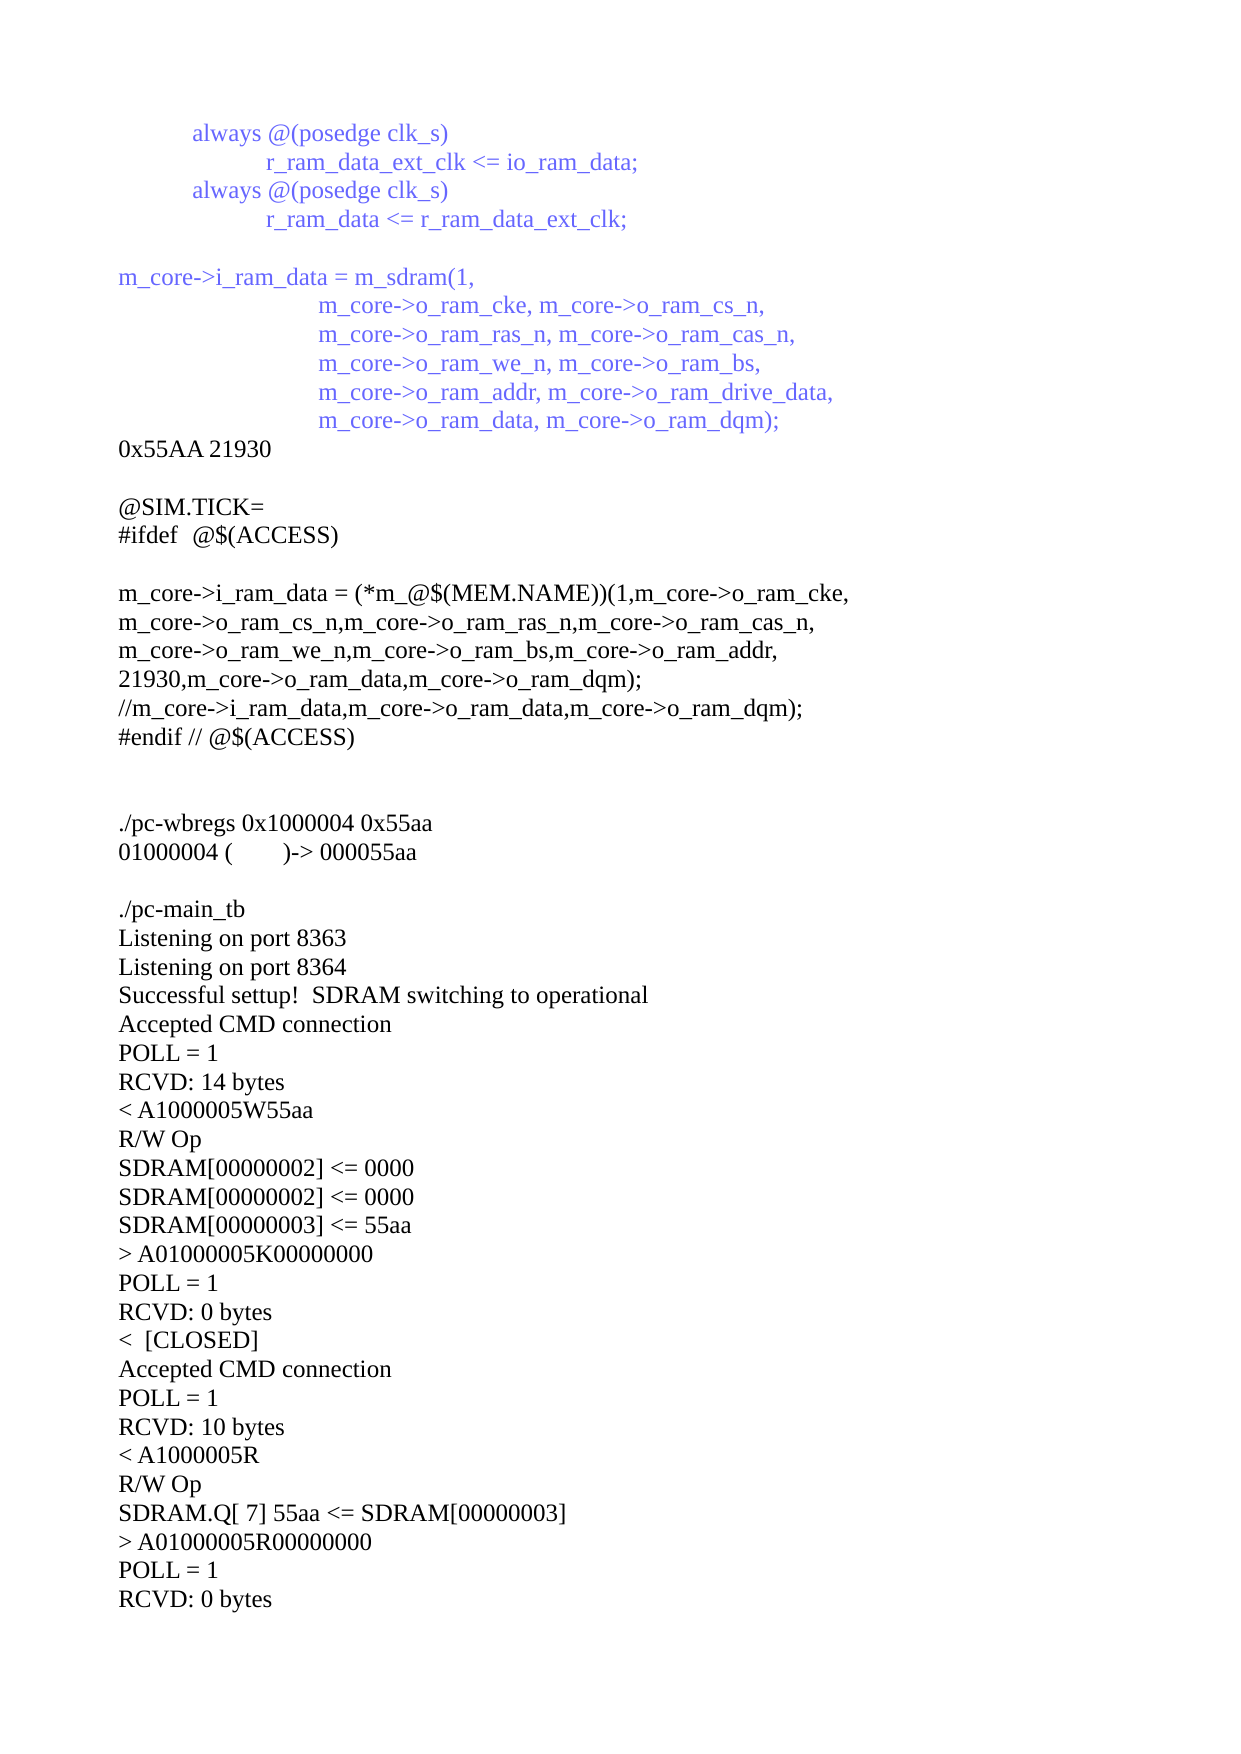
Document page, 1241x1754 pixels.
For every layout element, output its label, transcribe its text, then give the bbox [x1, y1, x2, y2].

text SDRAM[00000002] <= 0000 [118, 1182, 1122, 1211]
text < A1000005R [118, 1441, 1122, 1469]
text #ifdef @$(ACCESS) [118, 521, 1122, 549]
text R/W Op [118, 1124, 1122, 1153]
text POLL = 1 [118, 1383, 1122, 1412]
text m_core->i_ram_data = m_sdram(1, [118, 262, 1122, 291]
text 01000004 ( )-> 000055aa [118, 837, 1122, 866]
text //m_core->i_ram_data,m_core->o_ram_data,m_core->o_ram_dqm); [118, 693, 1122, 722]
text < A1000005W55aa [118, 1096, 1122, 1124]
text Listening on port 8363 [118, 923, 1122, 952]
text r_ram_data_ext_clk <= io_ram_data; [118, 147, 1122, 176]
text R/W Op [118, 1469, 1122, 1498]
text m_core->o_ram_we_n, m_core->o_ram_bs, [118, 348, 1122, 377]
text ./pc-main_tb [118, 894, 1122, 923]
text RCVD: 0 bytes [118, 1297, 1122, 1326]
text POLL = 1 [118, 1556, 1122, 1584]
text Accepted CMD connection [118, 1354, 1122, 1383]
text r_ram_data <= r_ram_data_ext_clk; [118, 204, 1122, 233]
text RCVD: 0 bytes [118, 1584, 1122, 1613]
text @SIM.TICK= [118, 492, 1122, 521]
text SDRAM[00000003] <= 55aa [118, 1211, 1122, 1239]
text > A01000005R00000000 [118, 1527, 1122, 1556]
text > A01000005K00000000 [118, 1239, 1122, 1268]
text POLL = 1 [118, 1038, 1122, 1067]
text RCVD: 14 bytes [118, 1067, 1122, 1096]
text always @(posedge clk_s) [118, 176, 1122, 204]
text m_core->i_ram_data = (*m_@$(MEM.NAME))(1,m_core->o_ram_cke, [118, 578, 1122, 607]
text SDRAM[00000002] <= 0000 [118, 1153, 1122, 1182]
text m_core->o_ram_addr, m_core->o_ram_drive_data, [118, 377, 1122, 406]
text m_core->o_ram_data, m_core->o_ram_dqm); [118, 406, 1122, 434]
text Listening on port 8364 [118, 952, 1122, 981]
text Accepted CMD connection [118, 1009, 1122, 1038]
text m_core->o_ram_cs_n,m_core->o_ram_ras_n,m_core->o_ram_cas_n, [118, 607, 1122, 636]
text #endif // @$(ACCESS) [118, 722, 1122, 751]
text 21930,m_core->o_ram_data,m_core->o_ram_dqm); [118, 664, 1122, 693]
text m_core->o_ram_cke, m_core->o_ram_cs_n, [118, 291, 1122, 319]
text RCVD: 10 bytes [118, 1412, 1122, 1441]
text m_core->o_ram_ras_n, m_core->o_ram_cas_n, [118, 319, 1122, 348]
text m_core->o_ram_we_n,m_core->o_ram_bs,m_core->o_ram_addr, [118, 636, 1122, 664]
text POLL = 1 [118, 1268, 1122, 1297]
text Successful settup! SDRAM switching to operational [118, 981, 1122, 1009]
text < [CLOSED] [118, 1326, 1122, 1354]
text 0x55AA 21930 [118, 434, 1122, 463]
text always @(posedge clk_s) [118, 118, 1122, 147]
text SDRAM.Q[ 7] 55aa <= SDRAM[00000003] [118, 1498, 1122, 1527]
text ./pc-wbregs 0x1000004 0x55aa [118, 808, 1122, 837]
